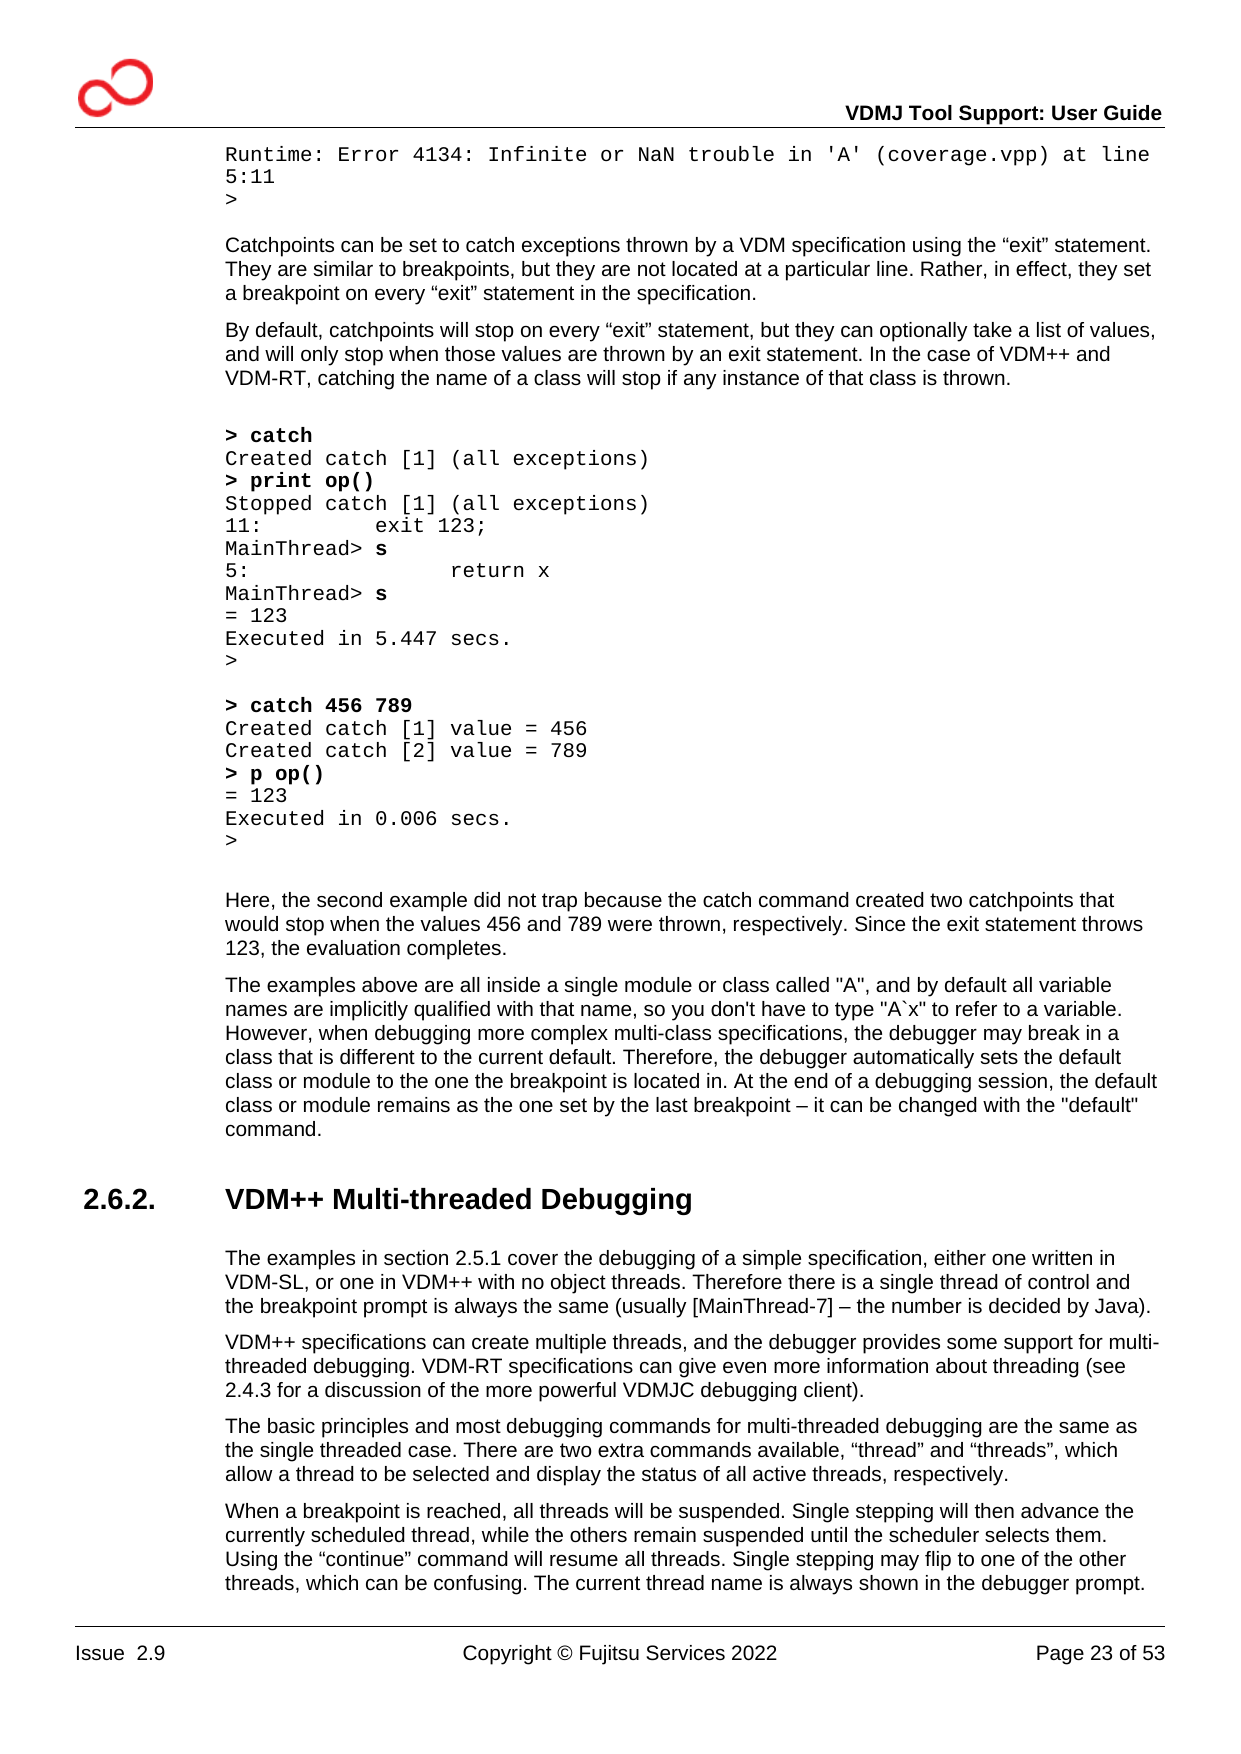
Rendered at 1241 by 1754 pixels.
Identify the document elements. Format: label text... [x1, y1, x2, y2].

text When a breakpoint is reached, all threads will be suspended. Single stepping will then advance the currently scheduled thread, while the others remain suspended until the scheduler selects them. Using the “continue” command will resume all threads. Single stepping may flip to one of the other threads, which can be confusing. The current thread name is always shown in the debugger prompt. [225, 1499, 1165, 1595]
text 11: exit 123; [225, 515, 1165, 537]
text The examples above are all inside a single module or class called "A", and by default all variable names are implicitly qualified with that name, so you don't have to type "A`x" to refer to a variable. However, when debugging more complex multi-class specifications, the debugger may break in a class that is different to the current default. Therefore, the debugger automatically sets the default class or module to the one the breakpoint is located in. At the end of a debugging session, the default class or module remains as the one set by the last breakpoint – it can be changed with the "default" command. [225, 973, 1165, 1141]
text MainThread> s [225, 537, 1165, 560]
text Runtime: Error 4134: Infinite or NaN trouble in 'A' (coverage.vpp) at line 5:11 [225, 143, 1165, 188]
text > p op() [225, 762, 1165, 785]
text > print op() [225, 470, 1165, 492]
text > [225, 188, 1165, 211]
text Catchpoints can be set to catch exceptions thrown by a VDM specification using the “exit” statement. They are similar to breakpoints, but they are not located at a particular line. Rather, in effect, they set a breakpoint on every “exit” statement in the specification. [225, 233, 1165, 305]
text By default, catchpoints will stop on every “exit” statement, but they can optionally take a list of values, and will only stop when those values are thrown by an exit statement. In the case of VDM++ and VDM-RT, catching the name of a class will stop if any instance of that class is thrown. [225, 318, 1165, 390]
text The basic principles and most debugging commands for multi-threaded debugging are the same as the single threaded case. There are two extra commands available, “thread” and “threads”, which allow a thread to be selected and display the status of all active threads, respectively. [225, 1415, 1165, 1487]
text > [225, 830, 1165, 852]
text Executed in 0.006 secs. [225, 807, 1165, 830]
text VDM++ specifications can create multiple threads, and the debugger provides some support for multi-threaded debugging. VDM-RT specifications can give even more information about threading (see 2.4.3 for a discussion of the more powerful VDMJC debugging client). [225, 1330, 1165, 1402]
text 5: return x [225, 560, 1165, 582]
text Executed in 5.447 secs. [225, 627, 1165, 650]
text > catch 456 789 [225, 695, 1165, 717]
text > catch [225, 425, 1165, 447]
text > [225, 650, 1165, 672]
text Created catch [2] value = 789 [225, 740, 1165, 762]
text The examples in section 2.5.1 cover the debugging of a simple specification, either one written in VDM-SL, or one in VDM++ with no object threads. Therefore there is a single thread of control and the breakpoint prompt is always the same (usually [MainThread-7] – the number is decided by Java). [225, 1246, 1165, 1318]
picture [78, 52, 153, 127]
text Stopped catch [1] (all exceptions) [225, 492, 1165, 515]
text Here, the second example did not trap because the catch command created two catchpoints that would stop when the values 456 and 789 were thrown, respectively. Since the exit statement throws 123, the evaluation completes. [225, 889, 1165, 961]
text = 123 [225, 785, 1165, 807]
text MainThread> s [225, 582, 1165, 605]
text Created catch [1] value = 456 [225, 717, 1165, 740]
text = 123 [225, 605, 1165, 627]
subtitle VDM++ Multi-threaded Debugging [75, 1183, 1165, 1216]
text Created catch [1] (all exceptions) [225, 447, 1165, 470]
